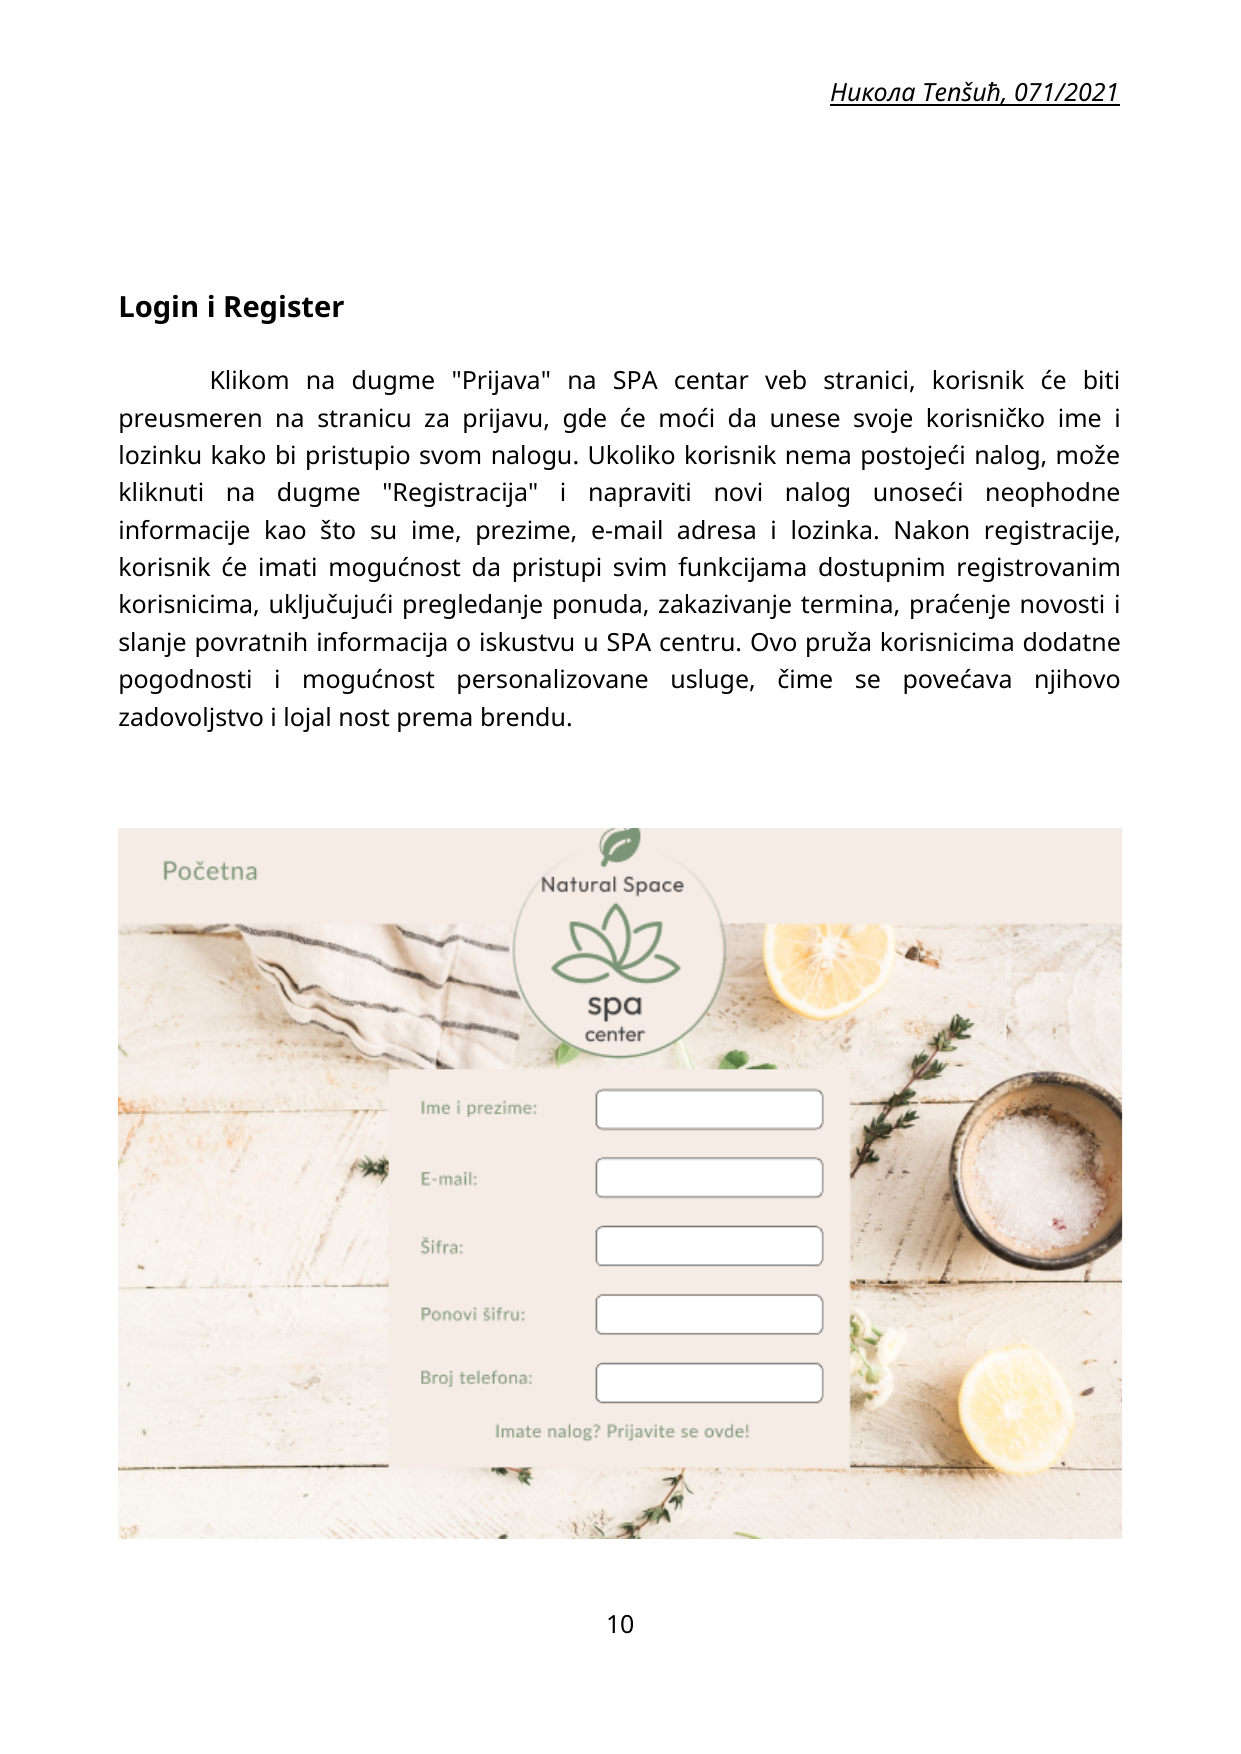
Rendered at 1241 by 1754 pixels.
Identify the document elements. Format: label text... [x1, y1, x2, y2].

subtitle Login i Register [118, 286, 1122, 326]
text Klikom na dugme "Prijava" na SPA centar veb stranici, korisnik će biti preusmeren na stranicu za prijavu, gde će moći da unese svoje korisničko ime i lozinku kako bi pristupio svom nalogu. Ukoliko korisnik nema postojeći nalog, može kliknuti na dugme "Registracija" i napraviti novi nalog unoseći neophodne informacije kao što su ime, prezime, e-mail adresa i lozinka. Nakon registracije, korisnik će imati mogućnost da pristupi svim funkcijama dostupnim registrovanim korisnicima, uključujući pregledanje ponuda, zakazivanje termina, praćenje novosti i slanje povratnih informacija o iskustvu u SPA centru. Ovo pruža korisnicima dodatne pogodnosti i mogućnost personalizovane usluge, čime se povećava njihovo zadovoljstvo i lojal nost prema brendu. [118, 363, 1122, 733]
